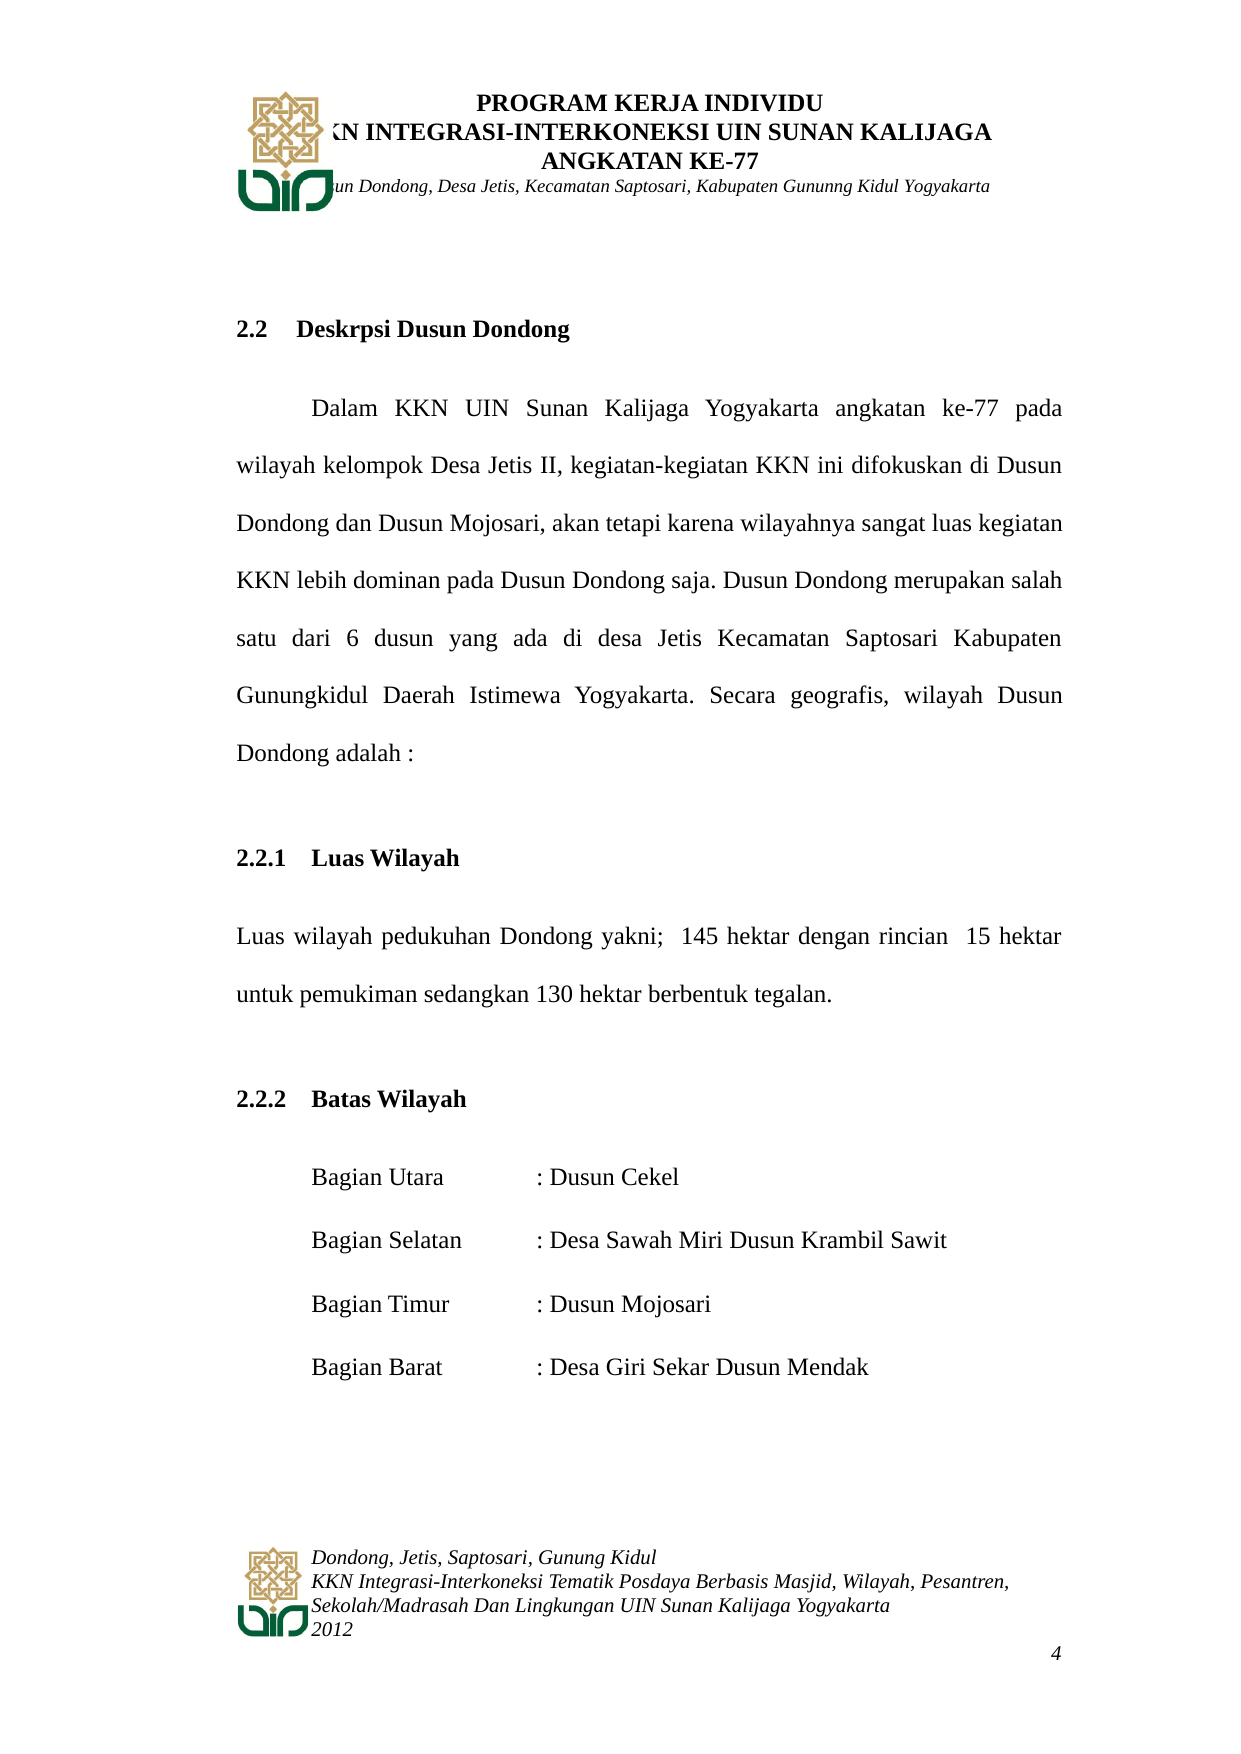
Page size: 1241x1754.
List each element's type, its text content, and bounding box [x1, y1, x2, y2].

list Bagian Barat : Desa Giri Sekar Dusun Mendak [274, 1352, 1063, 1381]
picture [237, 1546, 309, 1637]
subtitle Luas Wilayah [236, 843, 1063, 872]
subtitle Batas wilayah [236, 1084, 1063, 1112]
list Bagian Selatan : Desa Sawah Miri Dusun Krambil Sawit [274, 1226, 1063, 1254]
list Bagian Utara : Dusun Cekel [274, 1162, 1063, 1191]
subtitle Deskrpsi Dusun Dondong [236, 314, 1063, 343]
text Luas wilayah pedukuhan Dondong yakni; 145 hektar dengan rincian 15 hektar untuk pemukiman sedangkan 130 hektar berbentuk tegalan. [236, 921, 1063, 1008]
picture [237, 90, 334, 212]
list Bagian Timur : Dusun Mojosari [274, 1289, 1063, 1318]
text Dalam KKN UIN Sunan Kalijaga Yogyakarta angkatan ke-77 pada wilayah kelompok Desa Jetis II, kegiatan-kegiatan KKN ini difokuskan di Dusun Dondong dan Dusun Mojosari, akan tetapi karena wilayahnya sangat luas kegiatan KKN lebih dominan pada Dusun Dondong saja. Dusun Dondong merupakan salah satu dari 6 dusun yang ada di desa Jetis Kecamatan Saptosari Kabupaten Gunungkidul Daerah Istimewa Yogyakarta. Secara geografis, wilayah Dusun Dondong adalah : [236, 393, 1063, 767]
